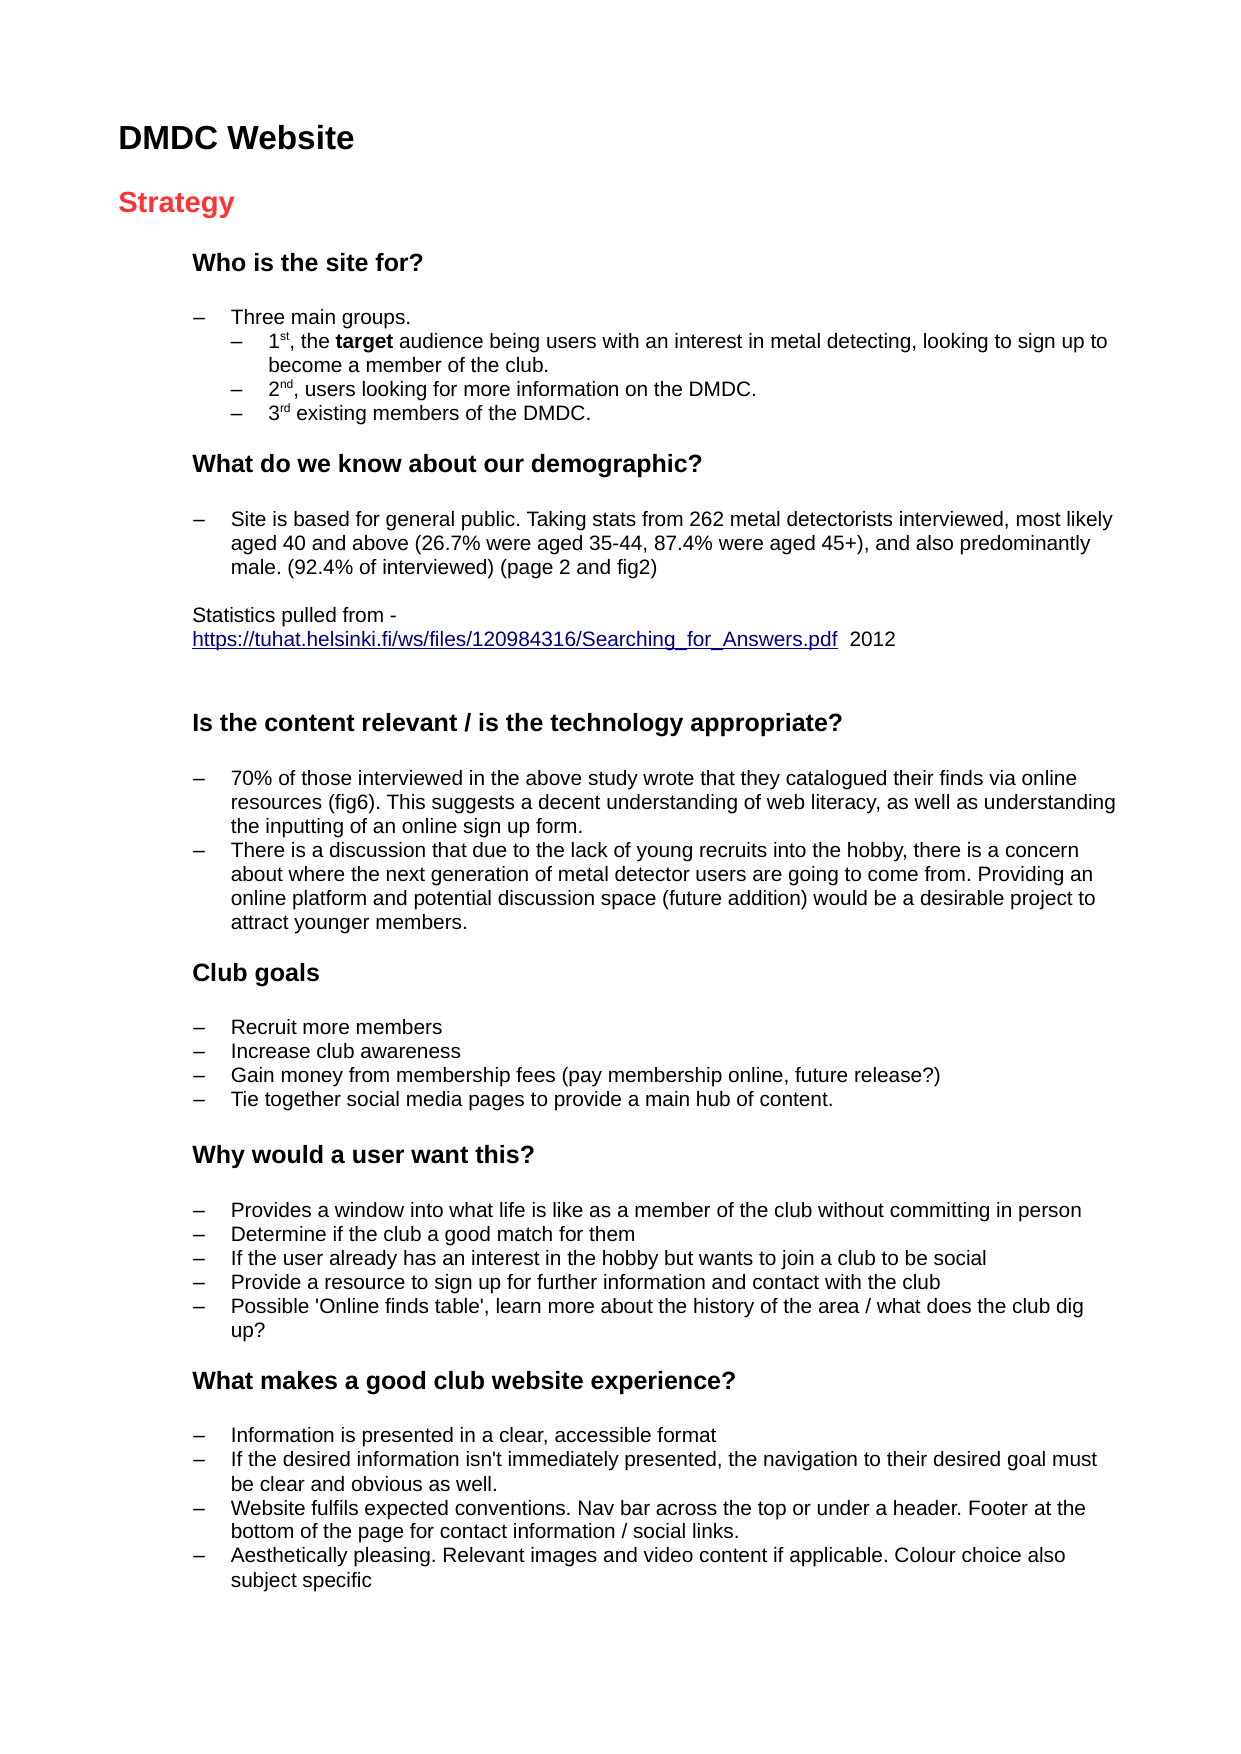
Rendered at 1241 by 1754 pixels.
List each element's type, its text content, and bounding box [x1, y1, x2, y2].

list Information is presented in a clear, accessible format [193, 1423, 1122, 1447]
list Three main groups. [193, 305, 1122, 329]
list 3rd existing members of the DMDC. [231, 401, 1122, 425]
list Determine if the club a good match for them [193, 1222, 1122, 1246]
list Gain money from membership fees (pay membership online, future release?) [193, 1063, 1122, 1087]
list Aesthetically pleasing. Relevant images and video content if applicable. Colour choice also subject specific [193, 1543, 1122, 1591]
text Club goals [118, 957, 1122, 986]
text Why would a user want this? [118, 1140, 1122, 1169]
list Provide a resource to sign up for further information and contact with the club [193, 1270, 1122, 1294]
list Site is based for general public. Taking stats from 262 metal detectorists interviewed, most likely aged 40 and above (26.7% were aged 35-44, 87.4% were aged 45+), and also predominantly male. (92.4% of interviewed) (page 2 and fig2) [193, 507, 1122, 579]
text DMDC Website [118, 118, 1122, 157]
text What makes a good club website experience? [118, 1366, 1122, 1394]
list Website fulfils expected conventions. Nav bar across the top or under a header. Footer at the bottom of the page for contact information / social links. [193, 1495, 1122, 1543]
list Tie together social media pages to provide a main hub of content. [193, 1087, 1122, 1111]
list 70% of those interviewed in the above study wrote that they catalogued their finds via online resources (fig6). This suggests a decent understanding of web literacy, as well as understanding the inputting of an online sign up form. [193, 766, 1122, 838]
list Increase club awareness [193, 1039, 1122, 1063]
text Is the content relevant / is the technology appropriate? [118, 708, 1122, 737]
list There is a discussion that due to the lack of young recruits into the hobby, there is a concern about where the next generation of metal detector users are going to come from. Providing an online platform and potential discussion space (future addition) would be a desirable project to attract younger members. [193, 838, 1122, 933]
text Who is the site for? [118, 248, 1122, 276]
text Strategy [118, 185, 1122, 219]
list If the desired information isn't immediately presented, the navigation to their desired goal must be clear and obvious as well. [193, 1447, 1122, 1495]
list If the user already has an interest in the hobby but wants to join a club to be social [193, 1246, 1122, 1270]
list Provides a window into what life is like as a member of the club without committing in person [193, 1197, 1122, 1222]
text What do we know about our demographic? [118, 449, 1122, 478]
list Recruit more members [193, 1015, 1122, 1039]
text https://tuhat.helsinki.fi/ws/files/120984316/Searching_for_Answers.pdf 2012 [118, 627, 1122, 651]
list 2nd, users looking for more information on the DMDC. [231, 377, 1122, 401]
text Statistics pulled from - [118, 603, 1122, 627]
list Possible 'Online finds table', learn more about the history of the area / what does the club dig up? [193, 1294, 1122, 1342]
list 1st, the target audience being users with an interest in metal detecting, looking to sign up to become a member of the club. [231, 329, 1122, 377]
